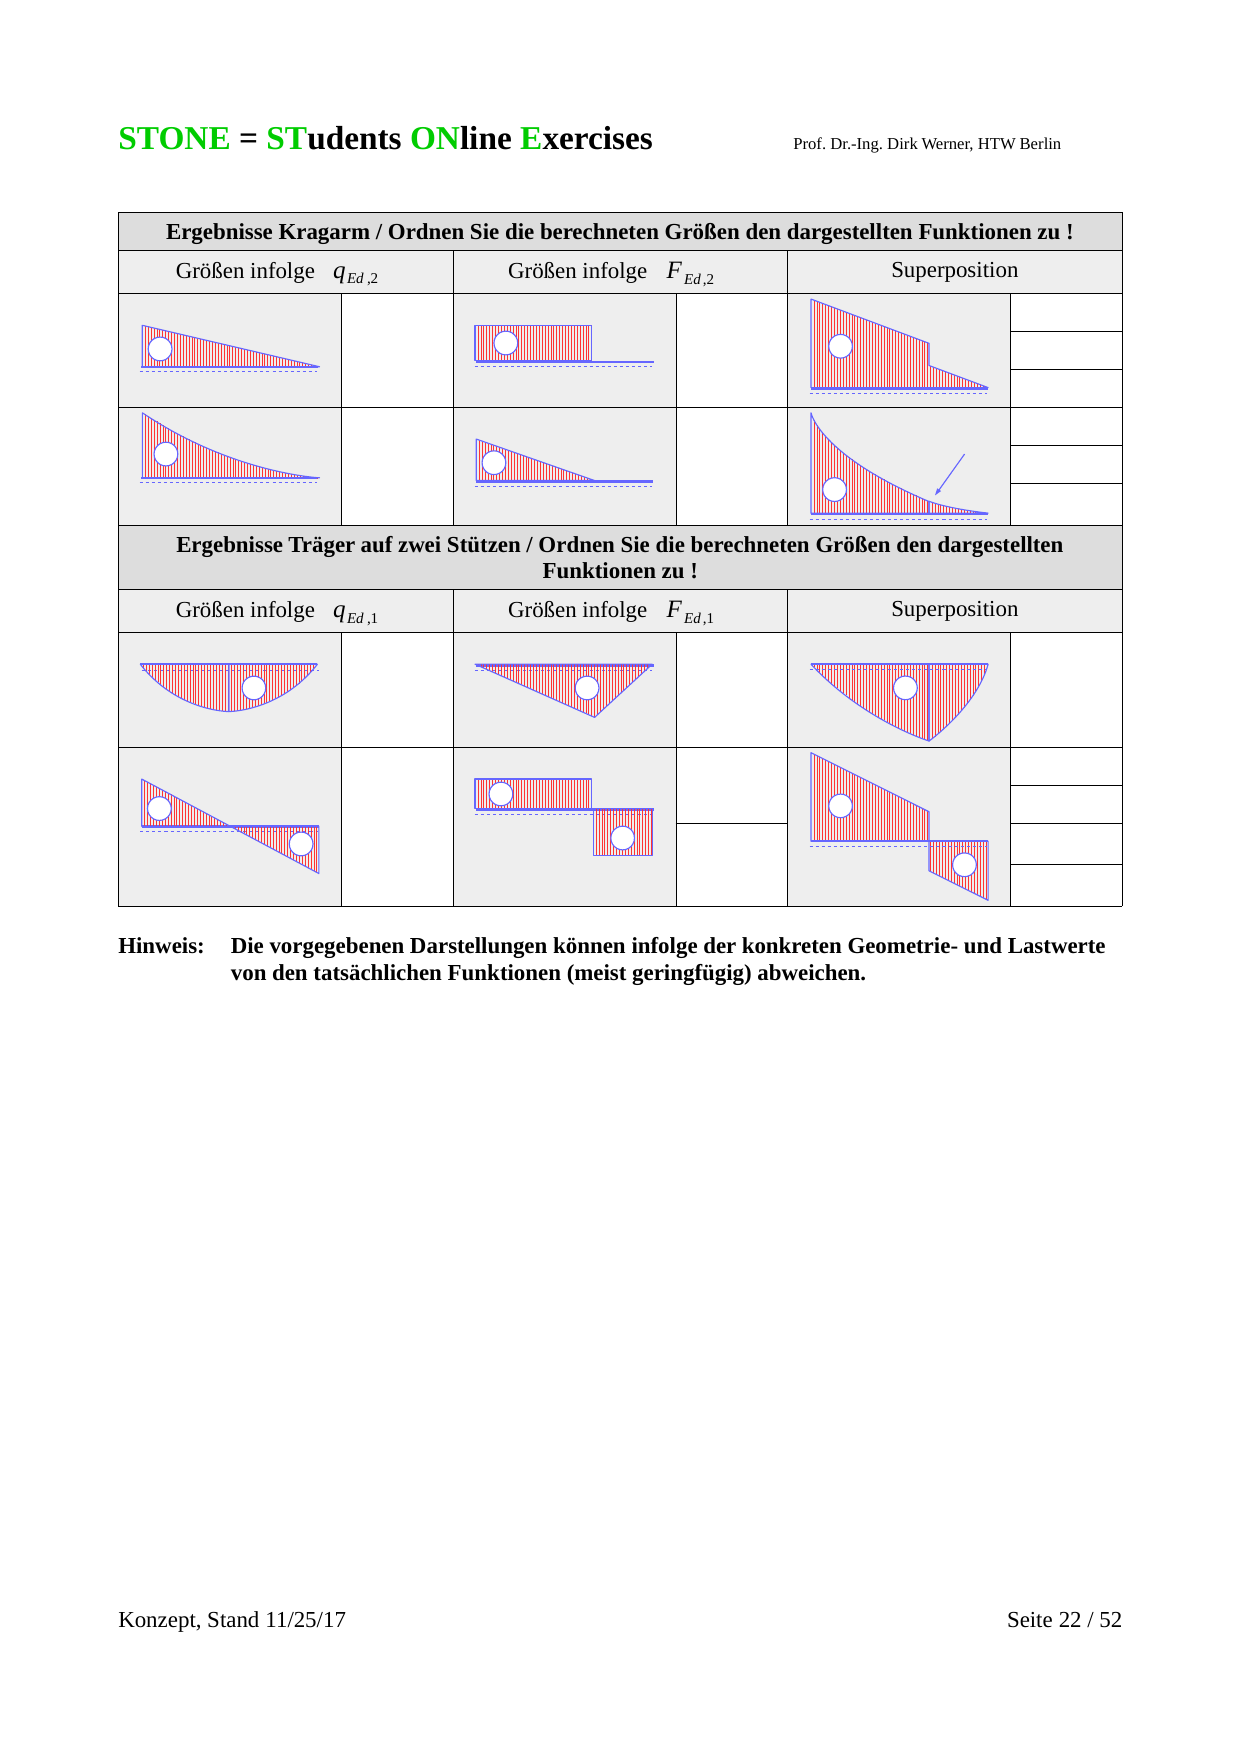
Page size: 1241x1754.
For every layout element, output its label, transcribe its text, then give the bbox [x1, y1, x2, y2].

table_cell [677, 408, 787, 525]
table_cell [454, 408, 676, 525]
table_header Ergebnisse Kragarm / Ordnen Sie die berechneten Größen den dargestellten Funktionen zu ! [119, 213, 1122, 250]
table_cell [1011, 446, 1122, 483]
table_cell [1011, 484, 1122, 525]
table_cell [1011, 786, 1122, 823]
table_cell [454, 748, 676, 906]
table_cell [788, 294, 1010, 407]
table_cell [1011, 633, 1122, 747]
table_cell [454, 633, 676, 747]
table_cell [119, 294, 341, 407]
table_cell [119, 633, 341, 747]
table_cell [788, 748, 1010, 906]
table_cell [342, 294, 453, 407]
table_cell [1011, 332, 1122, 369]
table_cell [677, 748, 787, 823]
text von den tatsächlichen Funktionen (meist geringfügig) abweichen. [118, 959, 1122, 985]
table_cell [1011, 370, 1122, 407]
table_header Ergebnisse Träger auf zwei Stützen / Ordnen Sie die berechneten Größen den dargestellten Funktionen zu ! [119, 526, 1122, 589]
table_cell [1011, 408, 1122, 445]
table_cell [119, 408, 341, 525]
table_cell Größen infolge [454, 251, 787, 293]
table_cell [1011, 865, 1122, 906]
table_cell Größen infolge [119, 590, 453, 632]
table_cell [677, 633, 787, 747]
table_cell [677, 824, 787, 906]
table_cell [1011, 294, 1122, 331]
table_cell [342, 748, 453, 906]
table_cell [1011, 748, 1122, 785]
table_cell [342, 633, 453, 747]
table_cell [119, 748, 341, 906]
table_cell Superposition [788, 590, 1122, 632]
table_cell [788, 408, 1010, 525]
table_cell [342, 408, 453, 525]
table_cell Größen infolge [119, 251, 453, 293]
table_cell [1011, 824, 1122, 864]
table_cell [454, 294, 676, 407]
table_cell [788, 633, 1010, 747]
table_cell Superposition [788, 251, 1122, 293]
table_cell [677, 294, 787, 407]
text Hinweis: Die vorgegebenen Darstellungen können infolge der konkreten Geometrie- und Lastwerte [118, 933, 1122, 959]
table_cell Größen infolge [454, 590, 787, 632]
